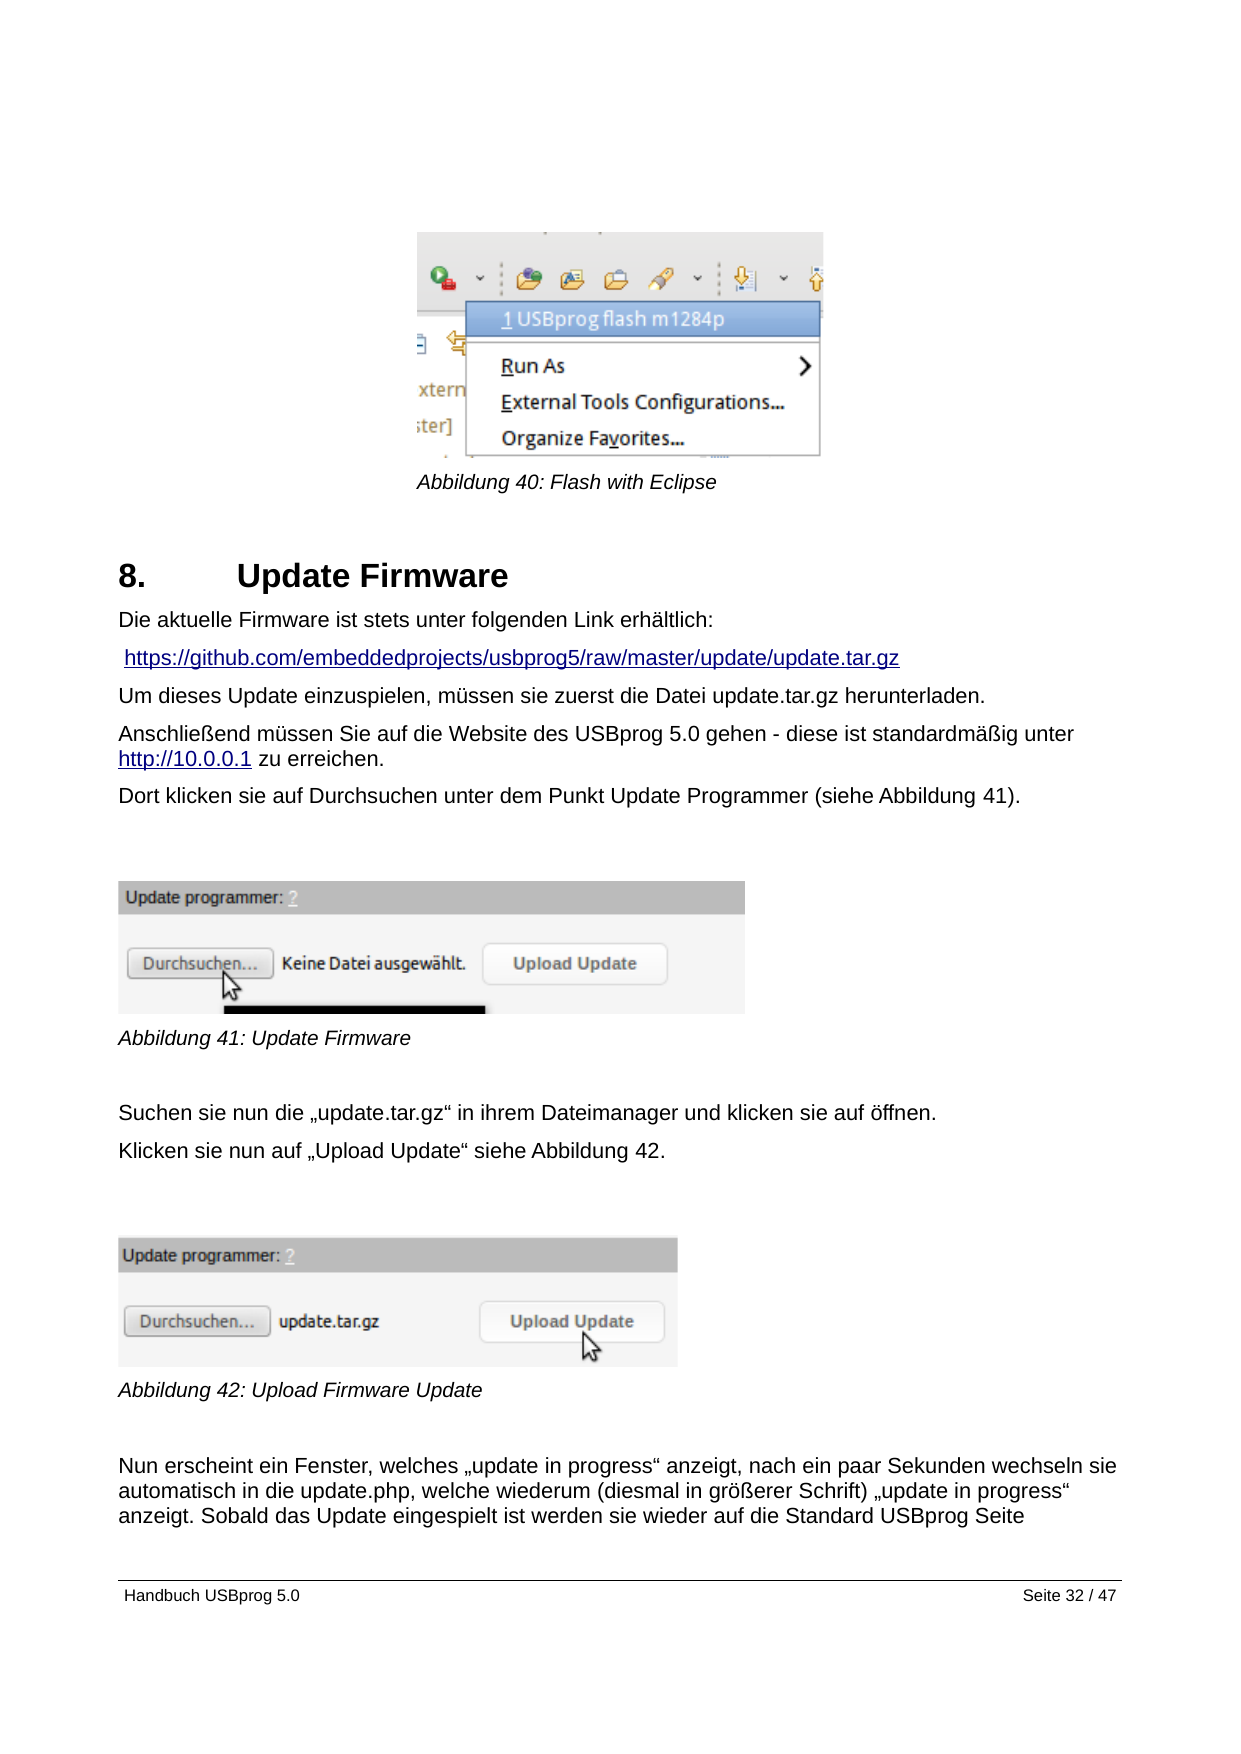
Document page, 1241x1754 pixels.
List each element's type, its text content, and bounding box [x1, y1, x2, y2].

text Die aktuelle Firmware ist stets unter folgenden Link erhältlich: [118, 607, 1122, 633]
text Abbildung 41: Update Firmware [118, 1014, 745, 1050]
text Dort klicken sie auf Durchsuchen unter dem Punkt Update Programmer (siehe Abbildung 41). [118, 783, 1122, 809]
text Nun erscheint ein Fenster, welches „update in progress“ anzeigt, nach ein paar Sekunden wechseln sie automatisch in die update.php, welche wiederum (diesmal in größerer Schrift) „update in progress“ anzeigt. Sobald das Update eingespielt ist werden sie wieder auf die Standard USBprog Seite [118, 1452, 1122, 1528]
picture [118, 1235, 678, 1367]
text https://github.com/embeddedprojects/usbprog5/raw/master/update/update.tar.gz [118, 645, 1122, 670]
text Um dieses Update einzuspielen, müssen sie zuerst die Datei update.tar.gz herunterladen. [118, 683, 1122, 708]
text Klicken sie nun auf „Upload Update“ siehe Abbildung 42. [118, 1138, 1122, 1163]
picture [417, 232, 824, 458]
picture [118, 881, 745, 1014]
text Suchen sie nun die „update.tar.gz“ in ihrem Dateimanager und klicken sie auf öffnen. [118, 1100, 1122, 1125]
text Abbildung 42: Upload Firmware Update [118, 1367, 677, 1402]
subtitle Update Firmware [118, 556, 1122, 595]
text Anschließend müssen Sie auf die Website des USBprog 5.0 gehen - diese ist standardmäßig unter http://10.0.0.1 zu erreichen. [118, 721, 1122, 771]
text Abbildung 40: Flash with Eclipse [417, 458, 823, 493]
